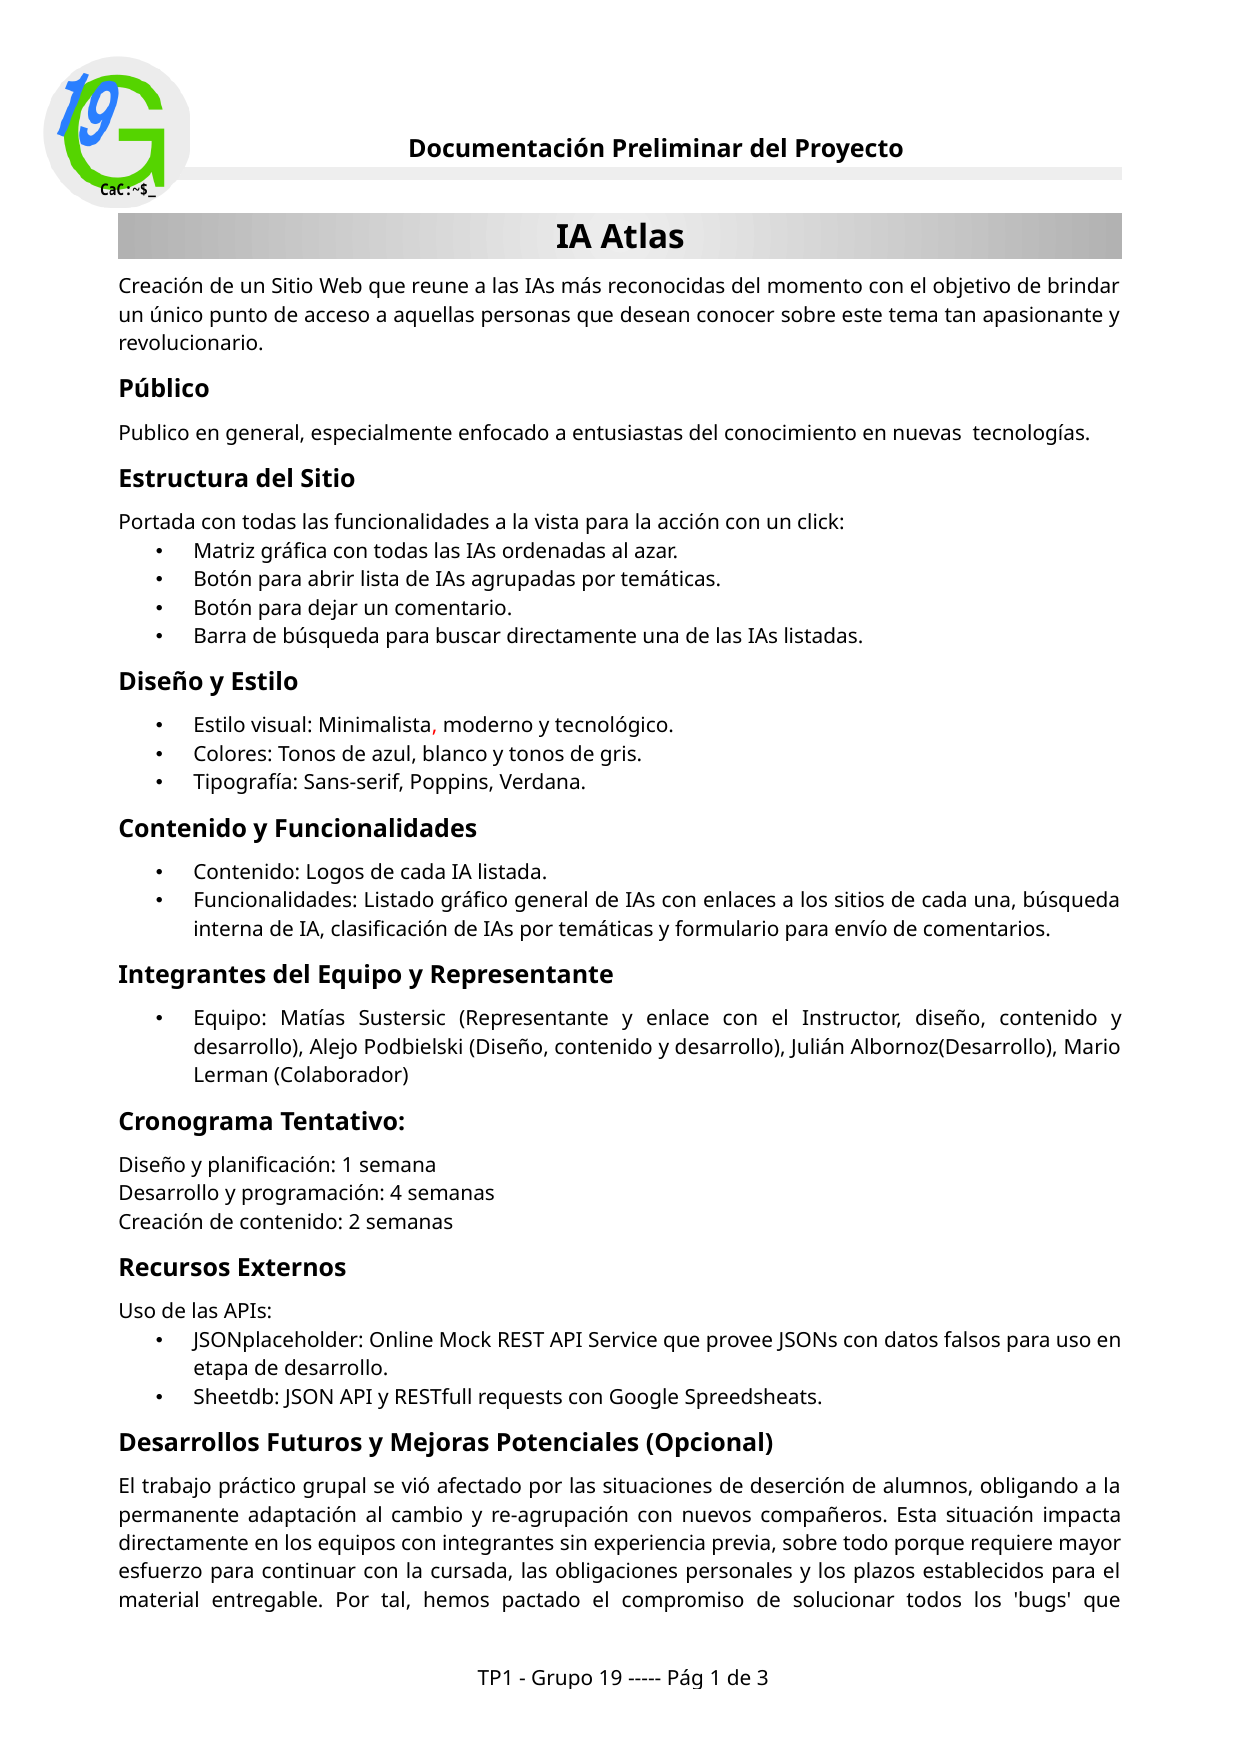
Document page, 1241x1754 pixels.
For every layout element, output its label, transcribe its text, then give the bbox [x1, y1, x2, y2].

list Contenido: Logos de cada IA listada. [156, 857, 1122, 886]
text Portada con todas las funcionalidades a la vista para la acción con un click: [118, 507, 1122, 536]
text Uso de las APIs: [118, 1296, 1122, 1325]
text Publico en general, especialmente enfocado a entusiastas del conocimiento en nuevas tecnologías. [118, 418, 1122, 446]
subtitle Público [118, 371, 1122, 405]
subtitle Recursos Externos [118, 1250, 1122, 1284]
subtitle Cronograma Tentativo: [118, 1103, 1122, 1137]
list Colores: Tonos de azul, blanco y tonos de gris. [156, 739, 1122, 767]
list Matriz gráfica con todas las IAs ordenadas al azar. [156, 536, 1122, 564]
subtitle Integrantes del Equipo y Representante [118, 957, 1122, 991]
list Barra de búsqueda para buscar directamente una de las IAs listadas. [156, 621, 1122, 649]
list Botón para dejar un comentario. [156, 593, 1122, 621]
subtitle Estructura del Sitio [118, 461, 1122, 495]
list Sheetdb: JSON API y RESTfull requests con Google Spreedsheats. [156, 1382, 1122, 1410]
text El trabajo práctico grupal se vió afectado por las situaciones de deserción de alumnos, obligando a la permanente adaptación al cambio y re-agrupación con nuevos compañeros. Esta situación impacta directamente en los equipos con integrantes sin experiencia previa, sobre todo porque requiere mayor esfuerzo para continuar con la cursada, las obligaciones personales y los plazos establecidos para el material entregable. Por tal, hemos pactado el compromiso de solucionar todos los 'bugs' que [118, 1471, 1122, 1613]
list Tipografía: Sans-serif, Poppins, Verdana. [156, 767, 1122, 796]
list Estilo visual: Minimalista, moderno y tecnológico. [156, 711, 1122, 739]
subtitle Documentación Preliminar del Proyecto [190, 127, 1122, 167]
subtitle Contenido y Funcionalidades [118, 811, 1122, 844]
list JSONplaceholder: Online Mock REST API Service que provee JSONs con datos falsos para uso en etapa de desarrollo. [156, 1325, 1122, 1382]
text Diseño y planificación: 1 semana [118, 1150, 1122, 1178]
list Botón para abrir lista de IAs agrupadas por temáticas. [156, 564, 1122, 593]
text Desarrollo y programación: 4 semanas [118, 1178, 1122, 1207]
list Equipo: Matías Sustersic (Representante y enlace con el Instructor, diseño, contenido y desarrollo), Alejo Podbielski (Diseño, contenido y desarrollo), Julián Albornoz(Desarrollo), Mario Lerman (Colaborador) [156, 1003, 1122, 1089]
subtitle IA Atlas [118, 213, 1122, 259]
subtitle Desarrollos Futuros y Mejoras Potenciales (Opcional) [118, 1425, 1122, 1459]
subtitle Diseño y Estilo [118, 664, 1122, 698]
text Creación de contenido: 2 semanas [118, 1207, 1122, 1235]
picture [41, 56, 190, 208]
list Funcionalidades: Listado gráfico general de IAs con enlaces a los sitios de cada una, búsqueda interna de IA, clasificación de IAs por temáticas y formulario para envío de comentarios. [156, 886, 1122, 942]
text Creación de un Sitio Web que reune a las IAs más reconocidas del momento con el objetivo de brindar un único punto de acceso a aquellas personas que desean conocer sobre este tema tan apasionante y revolucionario. [118, 271, 1122, 357]
